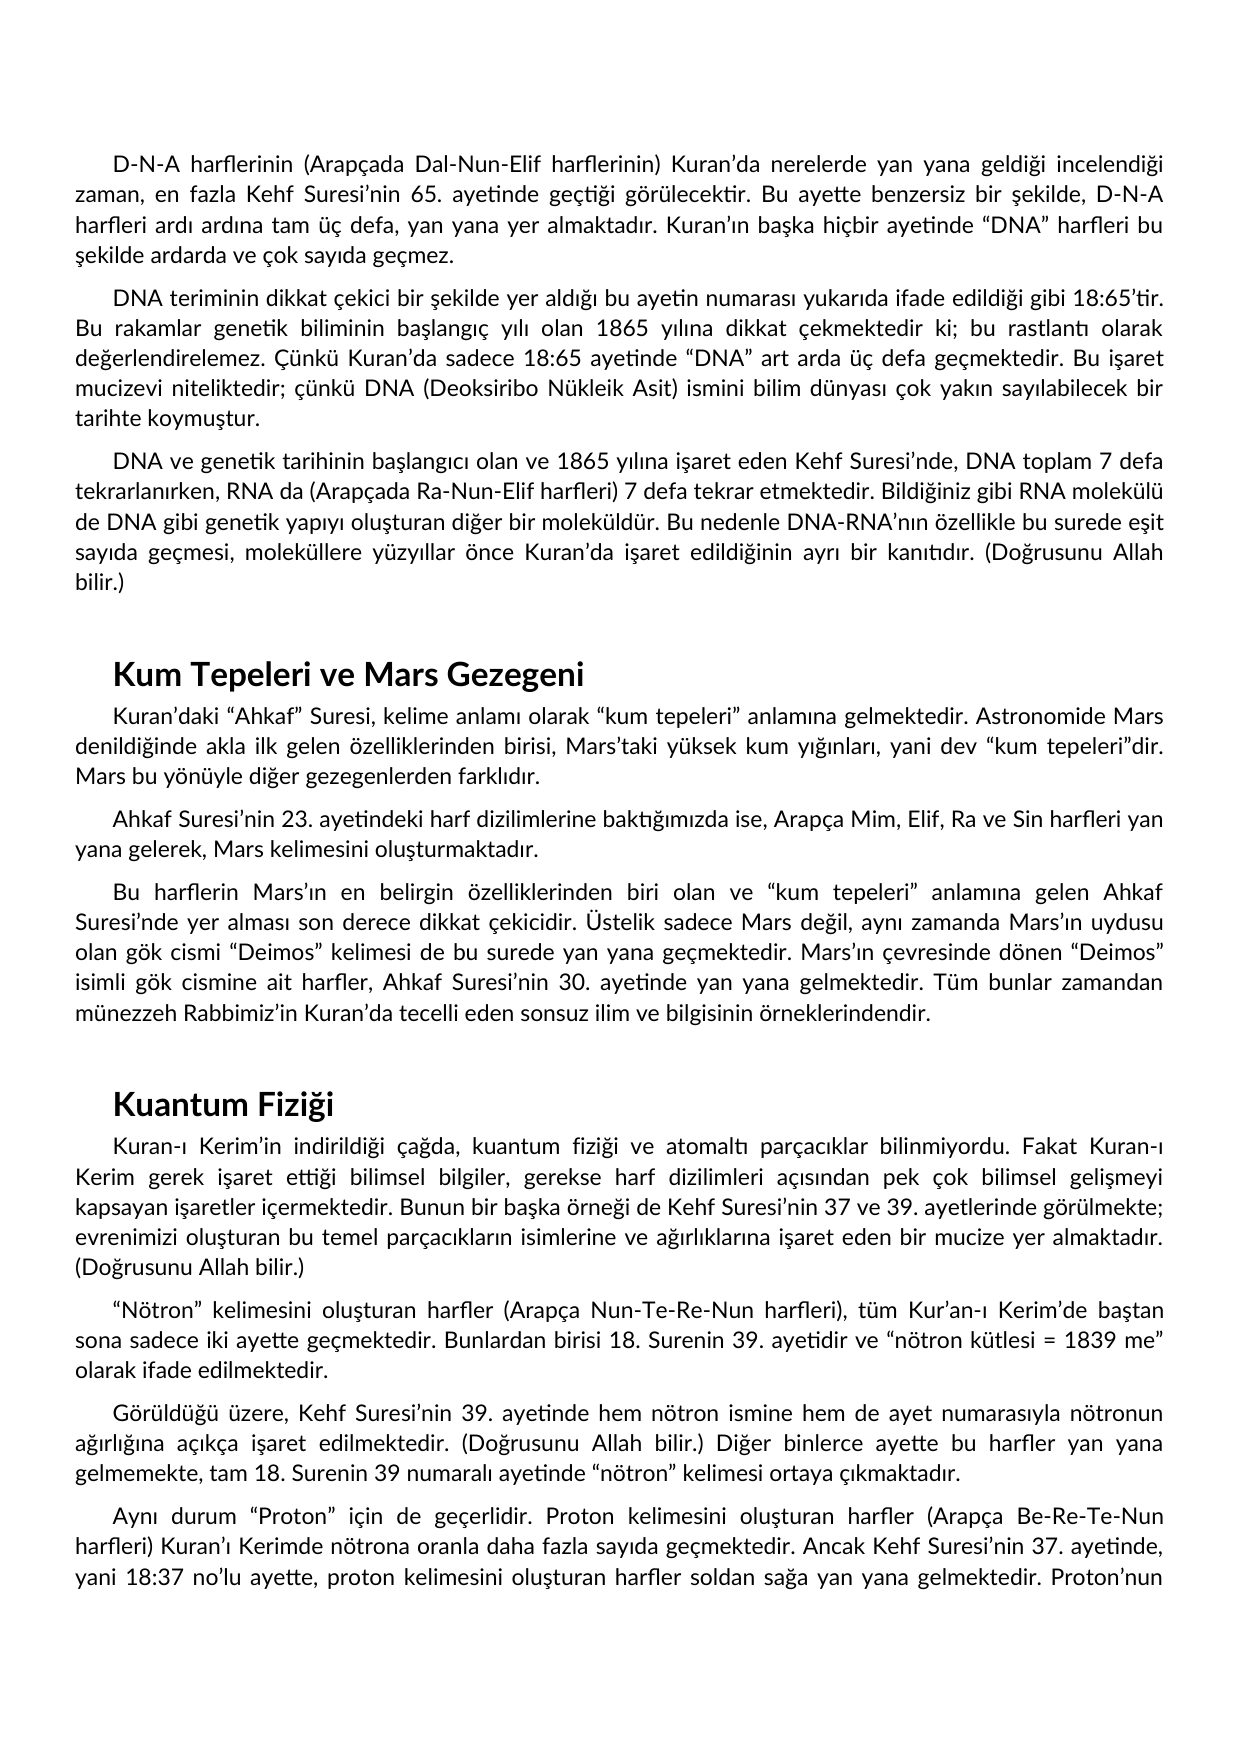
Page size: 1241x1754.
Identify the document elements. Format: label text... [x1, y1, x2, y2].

text “Nötron” kelimesini oluşturan harfler (Arapça Nun-Te-Re-Nun harfleri), tüm Kur’an-ı Kerim’de baştan sona sadece iki ayette geçmektedir. Bunlardan birisi 18. Surenin 39. ayetidir ve “nötron kütlesi = 1839 me” olarak ifade edilmektedir. [75, 1296, 1165, 1383]
text DNA ve genetik tarihinin başlangıcı olan ve 1865 yılına işaret eden Kehf Suresi’nde, DNA toplam 7 defa tekrarlanırken, RNA da (Arapçada Ra-Nun-Elif harfleri) 7 defa tekrar etmektedir. Bildiğiniz gibi RNA molekülü de DNA gibi genetik yapıyı oluşturan diğer bir moleküldür. Bu nedenle DNA-RNA’nın özellikle bu surede eşit sayıda geçmesi, moleküllere yüzyıllar önce Kuran’da işaret edildiğinin ayrı bir kanıtıdır. (Doğrusunu Allah bilir.) [75, 447, 1165, 595]
text Ahkaf Suresi’nin 23. ayetindeki harf dizilimlerine baktığımızda ise, Arapça Mim, Elif, Ra ve Sin harfleri yan yana gelerek, Mars kelimesini oluşturmaktadır. [75, 804, 1165, 862]
text Kuran-ı Kerim’in indirildiği çağda, kuantum fiziği ve atomaltı parçacıklar bilinmiyordu. Fakat Kuran-ı Kerim gerek işaret ettiği bilimsel bilgiler, gerekse harf dizilimleri açısından pek çok bilimsel gelişmeyi kapsayan işaretler içermektedir. Bunun bir başka örneği de Kehf Suresi’nin 37 ve 39. ayetlerinde görülmekte; evrenimizi oluşturan bu temel parçacıkların isimlerine ve ağırlıklarına işaret eden bir mucize yer almaktadır. (Doğrusunu Allah bilir.) [75, 1132, 1165, 1280]
text Aynı durum “Proton” için de geçerlidir. Proton kelimesini oluşturan harfler (Arapça Be-Re-Te-Nun harfleri) Kuran’ı Kerimde nötrona oranla daha fazla sayıda geçmektedir. Ancak Kehf Suresi’nin 37. ayetinde, yani 18:37 no’lu ayette, proton kelimesini oluşturan harfler soldan sağa yan yana gelmektedir. Proton’nun [75, 1502, 1165, 1590]
text Bu harflerin Mars’ın en belirgin özelliklerinden biri olan ve “kum tepeleri” anlamına gelen Ahkaf Suresi’nde yer alması son derece dikkat çekicidir. Üstelik sadece Mars değil, aynı zamanda Mars’ın uydusu olan gök cismi “Deimos” kelimesi de bu surede yan yana geçmektedir. Mars’ın çevresinde dönen “Deimos” isimli gök cismine ait harfler, Ahkaf Suresi’nin 30. ayetinde yan yana gelmektedir. Tüm bunlar zamandan münezzeh Rabbimiz’in Kuran’da tecelli eden sonsuz ilim ve bilgisinin örneklerindendir. [75, 877, 1165, 1026]
text DNA teriminin dikkat çekici bir şekilde yer aldığı bu ayetin numarası yukarıda ifade edildiği gibi 18:65’tir. Bu rakamlar genetik biliminin başlangıç yılı olan 1865 yılına dikkat çekmektedir ki; bu rastlantı olarak değerlendirelemez. Çünkü Kuran’da sadece 18:65 ayetinde “DNA” art arda üç defa geçmektedir. Bu işaret mucizevi niteliktedir; çünkü DNA (Deoksiribo Nükleik Asit) ismini bilim dünyası çok yakın sayılabilecek bir tarihte koymuştur. [75, 283, 1165, 432]
text Görüldüğü üzere, Kehf Suresi’nin 39. ayetinde hem nötron ismine hem de ayet numarasıyla nötronun ağırlığına açıkça işaret edilmektedir. (Doğrusunu Allah bilir.) Diğer binlerce ayette bu harfler yan yana gelmemekte, tam 18. Surenin 39 numaralı ayetinde “nötron” kelimesi ortaya çıkmaktadır. [75, 1399, 1165, 1487]
text Kuran’daki “Ahkaf” Suresi, kelime anlamı olarak “kum tepeleri” anlamına gelmektedir. Astronomide Mars denildiğinde akla ilk gelen özelliklerinden birisi, Mars’taki yüksek kum yığınları, yani dev “kum tepeleri”dir. Mars bu yönüyle diğer gezegenlerden farklıdır. [75, 701, 1165, 789]
subtitle Kuantum Fiziği [112, 1084, 1165, 1124]
subtitle Kum Tepeleri ve Mars Gezegeni [112, 653, 1165, 693]
text D-N-A harflerinin (Arapçada Dal-Nun-Elif harflerinin) Kuran’da nerelerde yan yana geldiği incelendiği zaman, en fazla Kehf Suresi’nin 65. ayetinde geçtiği görülecektir. Bu ayette benzersiz bir şekilde, D-N-A harfleri ardı ardına tam üç defa, yan yana yer almaktadır. Kuran’ın başka hiçbir ayetinde “DNA” harfleri bu şekilde ardarda ve çok sayıda geçmez. [75, 150, 1165, 268]
